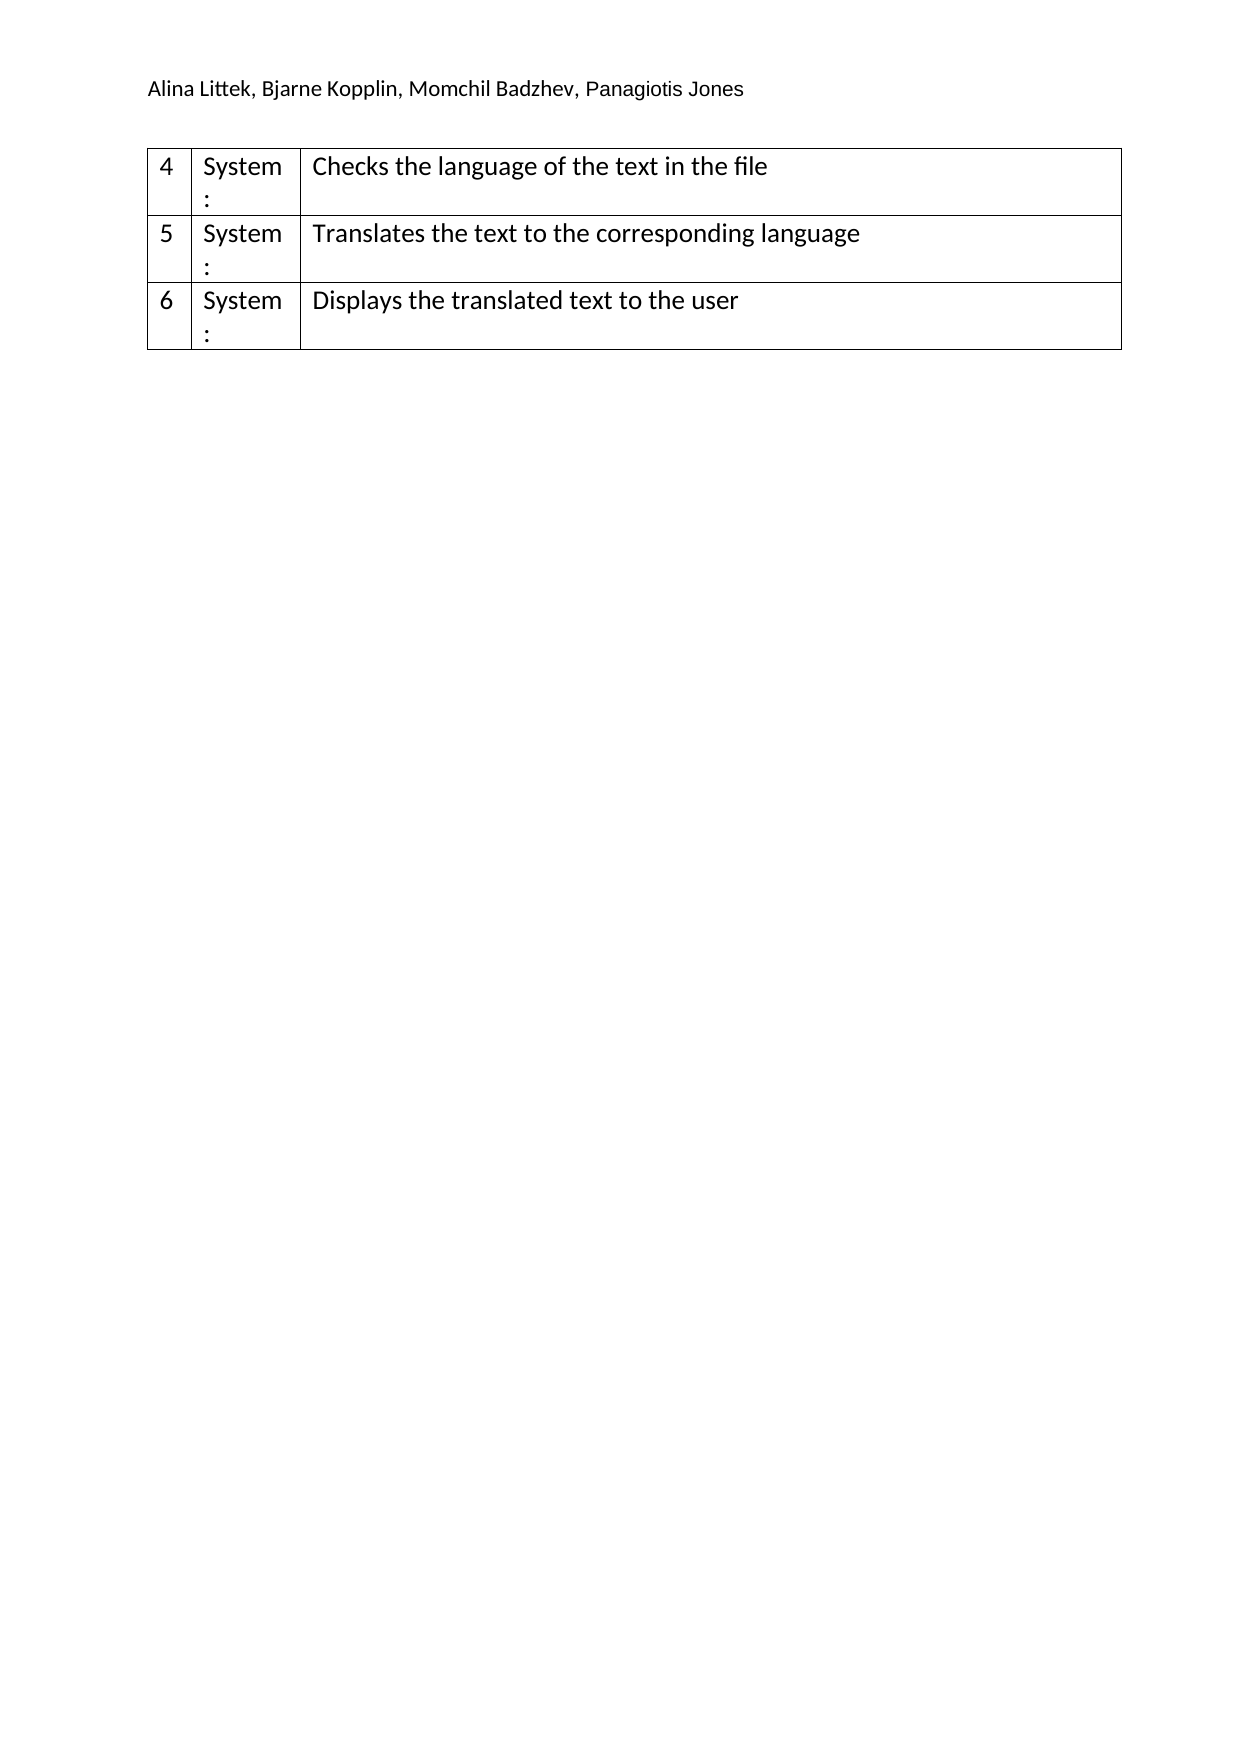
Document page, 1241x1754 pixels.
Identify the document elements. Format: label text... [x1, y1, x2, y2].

table_cell System: [192, 149, 300, 215]
table_cell Displays the translated text to the user [301, 283, 1121, 349]
table_cell 5 [148, 216, 191, 282]
table_cell System: [192, 283, 300, 349]
table_cell Translates the text to the corresponding language [301, 216, 1121, 282]
table_cell Checks the language of the text in the file [301, 149, 1121, 215]
table_cell 4 [148, 149, 191, 215]
table_cell 6 [148, 283, 191, 349]
table_cell System: [192, 216, 300, 282]
